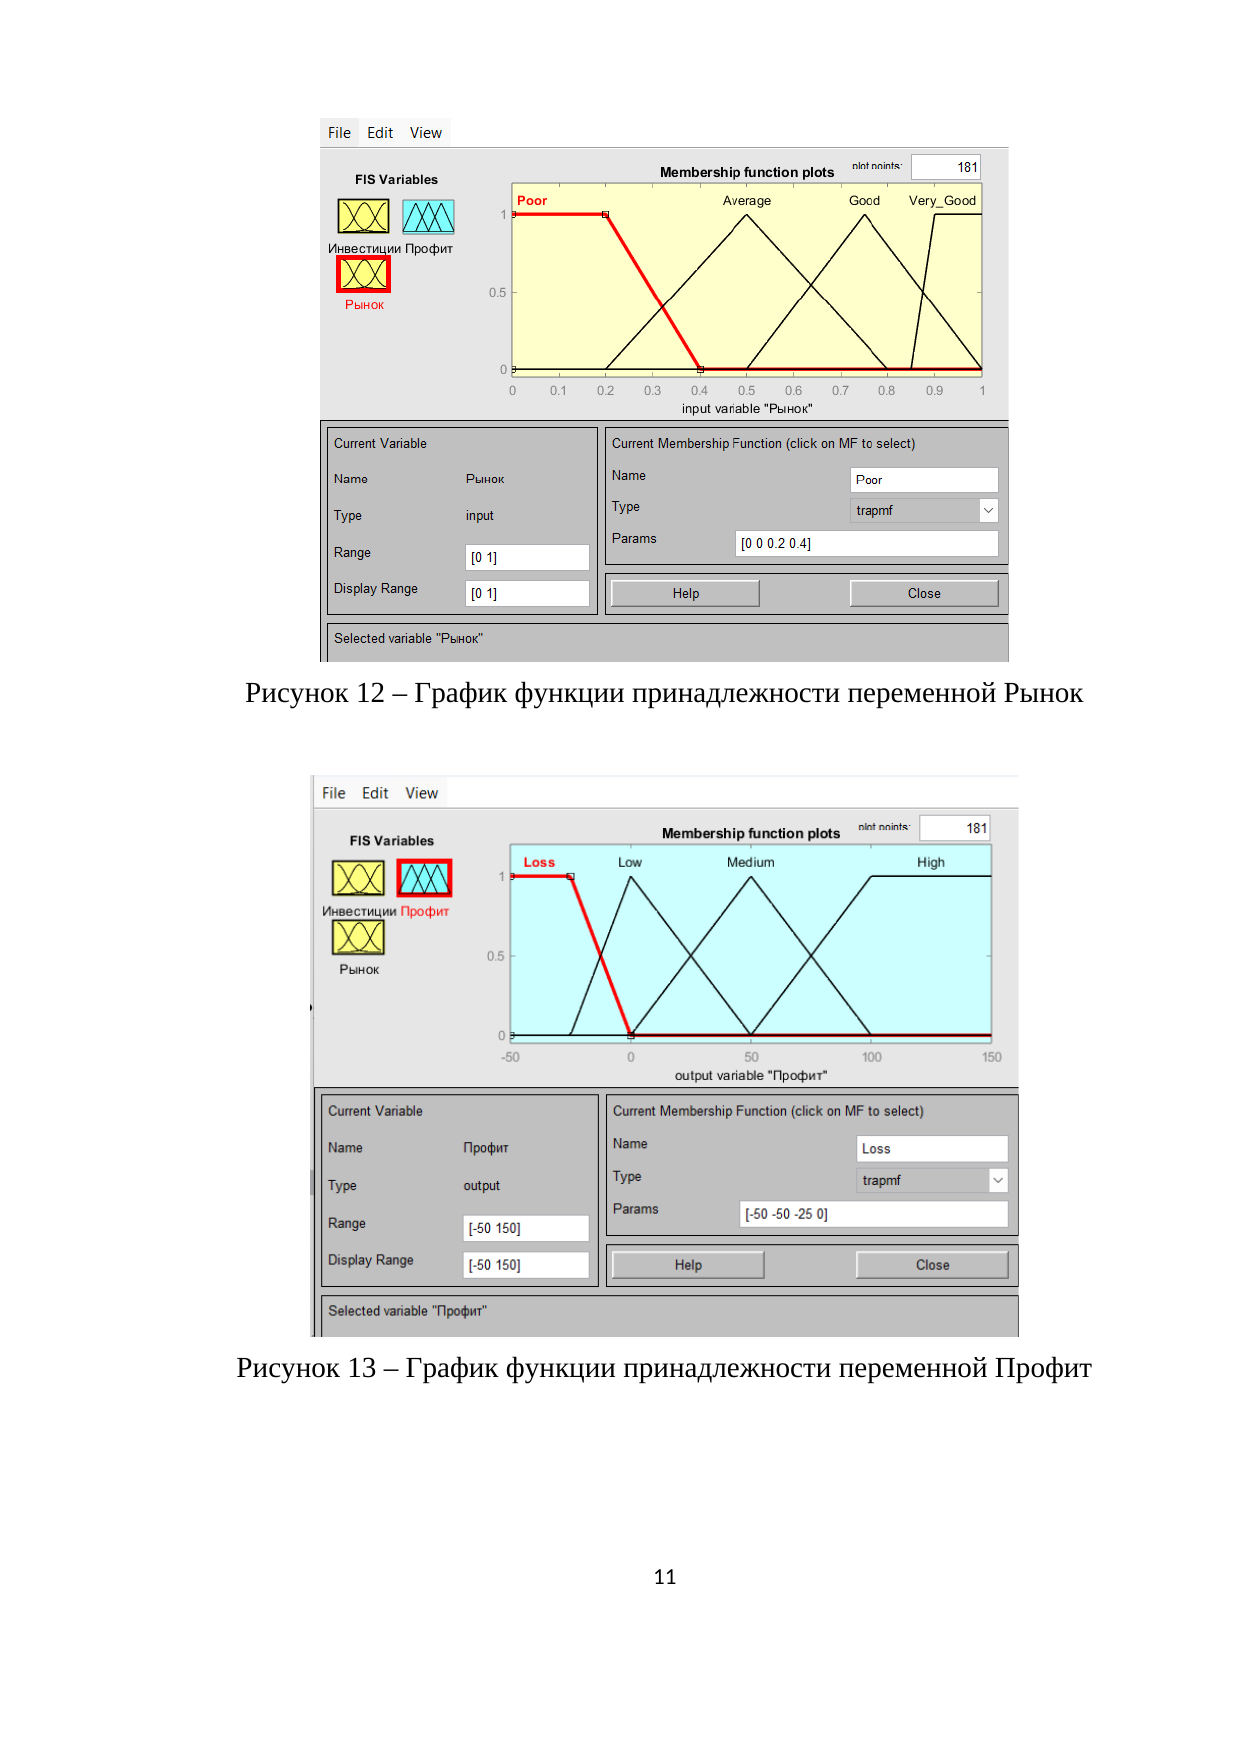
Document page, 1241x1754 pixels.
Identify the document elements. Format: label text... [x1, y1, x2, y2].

text Рисунок 13 – График функции принадлежности переменной Профит [177, 1351, 1152, 1384]
text Рисунок 12 – График функции принадлежности переменной Рынок [177, 675, 1152, 709]
